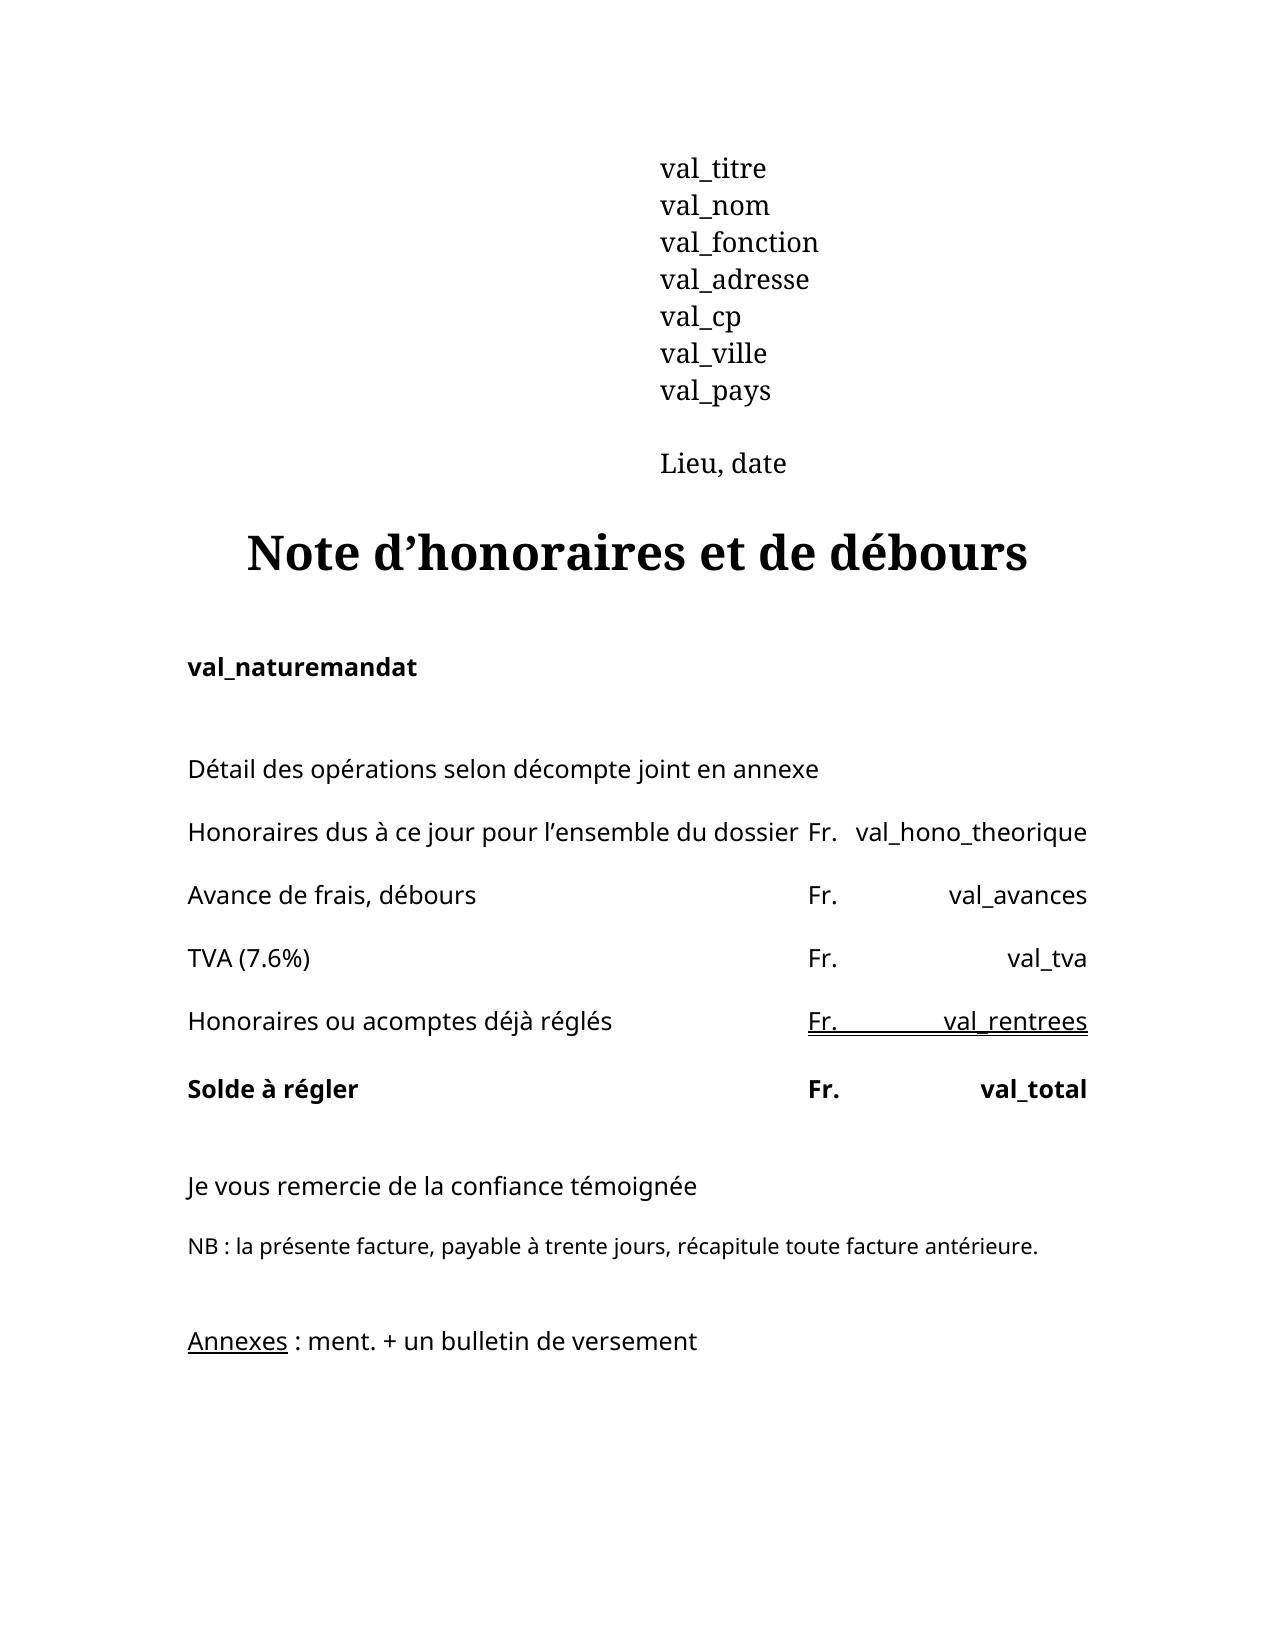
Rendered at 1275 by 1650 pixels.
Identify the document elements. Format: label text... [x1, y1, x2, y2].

text Note d’honoraires et de débours [187, 519, 1087, 584]
text Lieu, date [660, 445, 1087, 482]
text Honoraires ou acomptes déjà réglés Fr. val_rentrees [187, 1003, 1087, 1037]
text val_cp [660, 297, 1087, 334]
text val_adresse [660, 261, 1087, 297]
text val_naturemandat [187, 650, 1087, 684]
text val_fonction [660, 224, 1087, 261]
text NB : la présente facture, payable à trente jours, récapitule toute facture antérieure. [187, 1231, 1087, 1261]
text Honoraires dus à ce jour pour l’ensemble du dossier Fr. val_hono_theorique [187, 815, 1087, 849]
text Avance de frais, débours Fr. val_avances [187, 877, 1087, 912]
text Solde à régler Fr. val_total [187, 1071, 1087, 1105]
text val_titre [660, 150, 1087, 187]
text Annexes : ment. + un bulletin de versement [187, 1323, 1087, 1358]
text Je vous remercie de la confiance témoignée [187, 1168, 1087, 1202]
text val_nom [660, 187, 1087, 224]
text val_ville [660, 334, 1087, 371]
text val_pays [660, 371, 1087, 408]
text Détail des opérations selon décompte joint en annexe [187, 752, 1087, 786]
text TVA (7.6%) Fr. val_tva [187, 940, 1087, 974]
